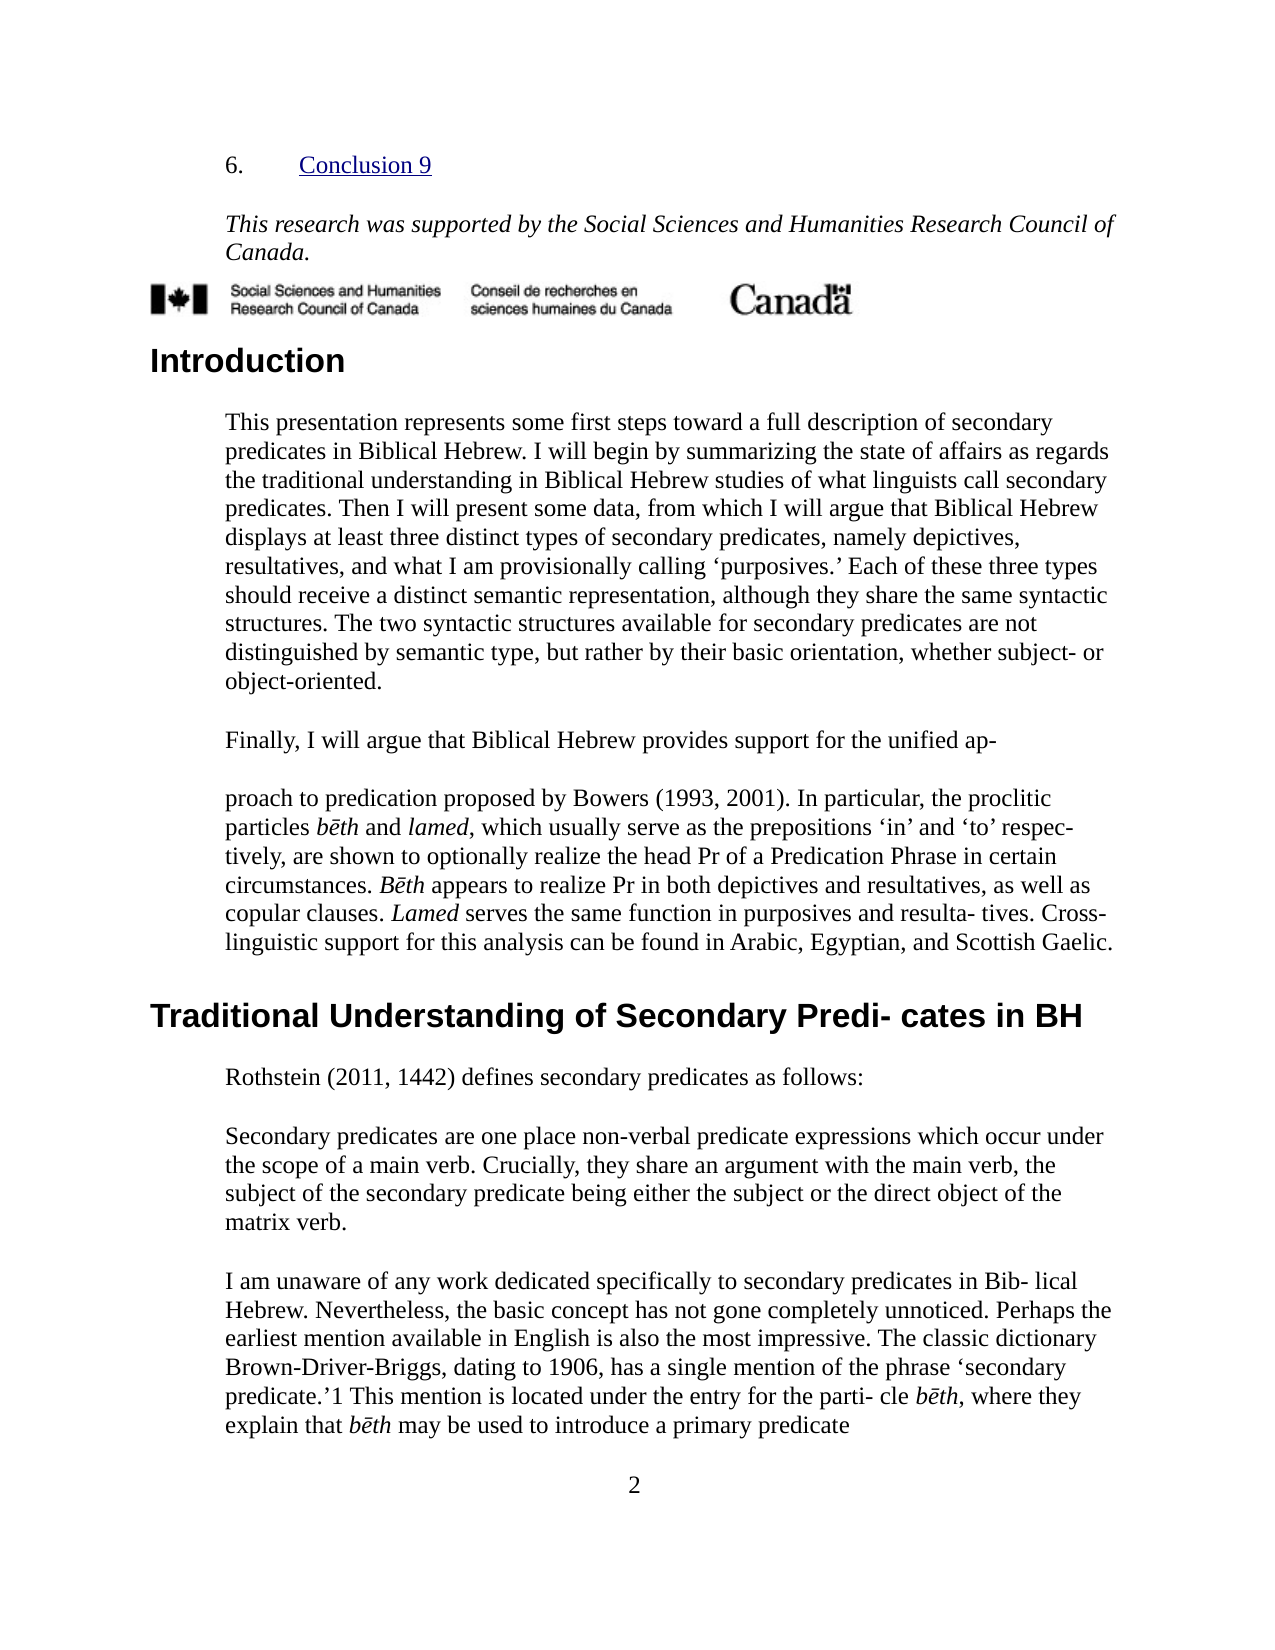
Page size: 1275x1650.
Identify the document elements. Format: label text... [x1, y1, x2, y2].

text This presentation represents some first steps toward a full description of secondary predicates in Biblical Hebrew. I will begin by summarizing the state of affairs as regards the traditional understanding in Biblical Hebrew studies of what linguists call secondary predicates. Then I will present some data, from which I will argue that Biblical Hebrew displays at least three distinct types of secondary predicates, namely depictives, resultatives, and what I am provisionally calling ‘purposives.’ Each of these three types should receive a distinct semantic representation, although they share the same syntactic structures. The two syntactic structures available for secondary predicates are not distinguished by semantic type, but rather by their basic orientation, whether subject- or object-oriented. [225, 407, 1125, 695]
picture [150, 281, 864, 317]
text proach to predication proposed by Bowers (1993, 2001). In particular, the proclitic particles bēth and lamed, which usually serve as the prepositions ‘in’ and ‘to’ respec- tively, are shown to optionally realize the head Pr of a Predication Phrase in certain circumstances. Bēth appears to realize Pr in both depictives and resultatives, as well as copular clauses. Lamed serves the same function in purposives and resulta- tives. Cross-linguistic support for this analysis can be found in Arabic, Egyptian, and Scottish Gaelic. [225, 783, 1125, 956]
text Finally, I will argue that Biblical Hebrew provides support for the unified ap- [225, 725, 1125, 753]
list Conclusion 9 [225, 150, 1125, 179]
text I am unaware of any work dedicated specifically to secondary predicates in Bib- lical Hebrew. Nevertheless, the basic concept has not gone completely unnoticed. Perhaps the earliest mention available in English is also the most impressive. The classic dictionary Brown-Driver-Briggs, dating to 1906, has a single mention of the phrase ‘secondary predicate.’1 This mention is located under the entry for the parti- cle bēth, where they explain that bēth may be used to introduce a primary predicate [225, 1266, 1125, 1438]
subtitle Introduction [150, 341, 1125, 380]
text Secondary predicates are one place non-verbal predicate expressions which occur under the scope of a main verb. Crucially, they share an argument with the main verb, the subject of the secondary predicate being either the subject or the direct object of the matrix verb. [225, 1121, 1125, 1236]
text This research was supported by the Social Sciences and Humanities Research Council of Canada. [225, 209, 1125, 266]
text Rothstein (2011, 1442) defines secondary predicates as follows: [225, 1062, 1125, 1091]
subtitle Traditional Understanding of Secondary Predi- cates in BH [150, 996, 1125, 1035]
